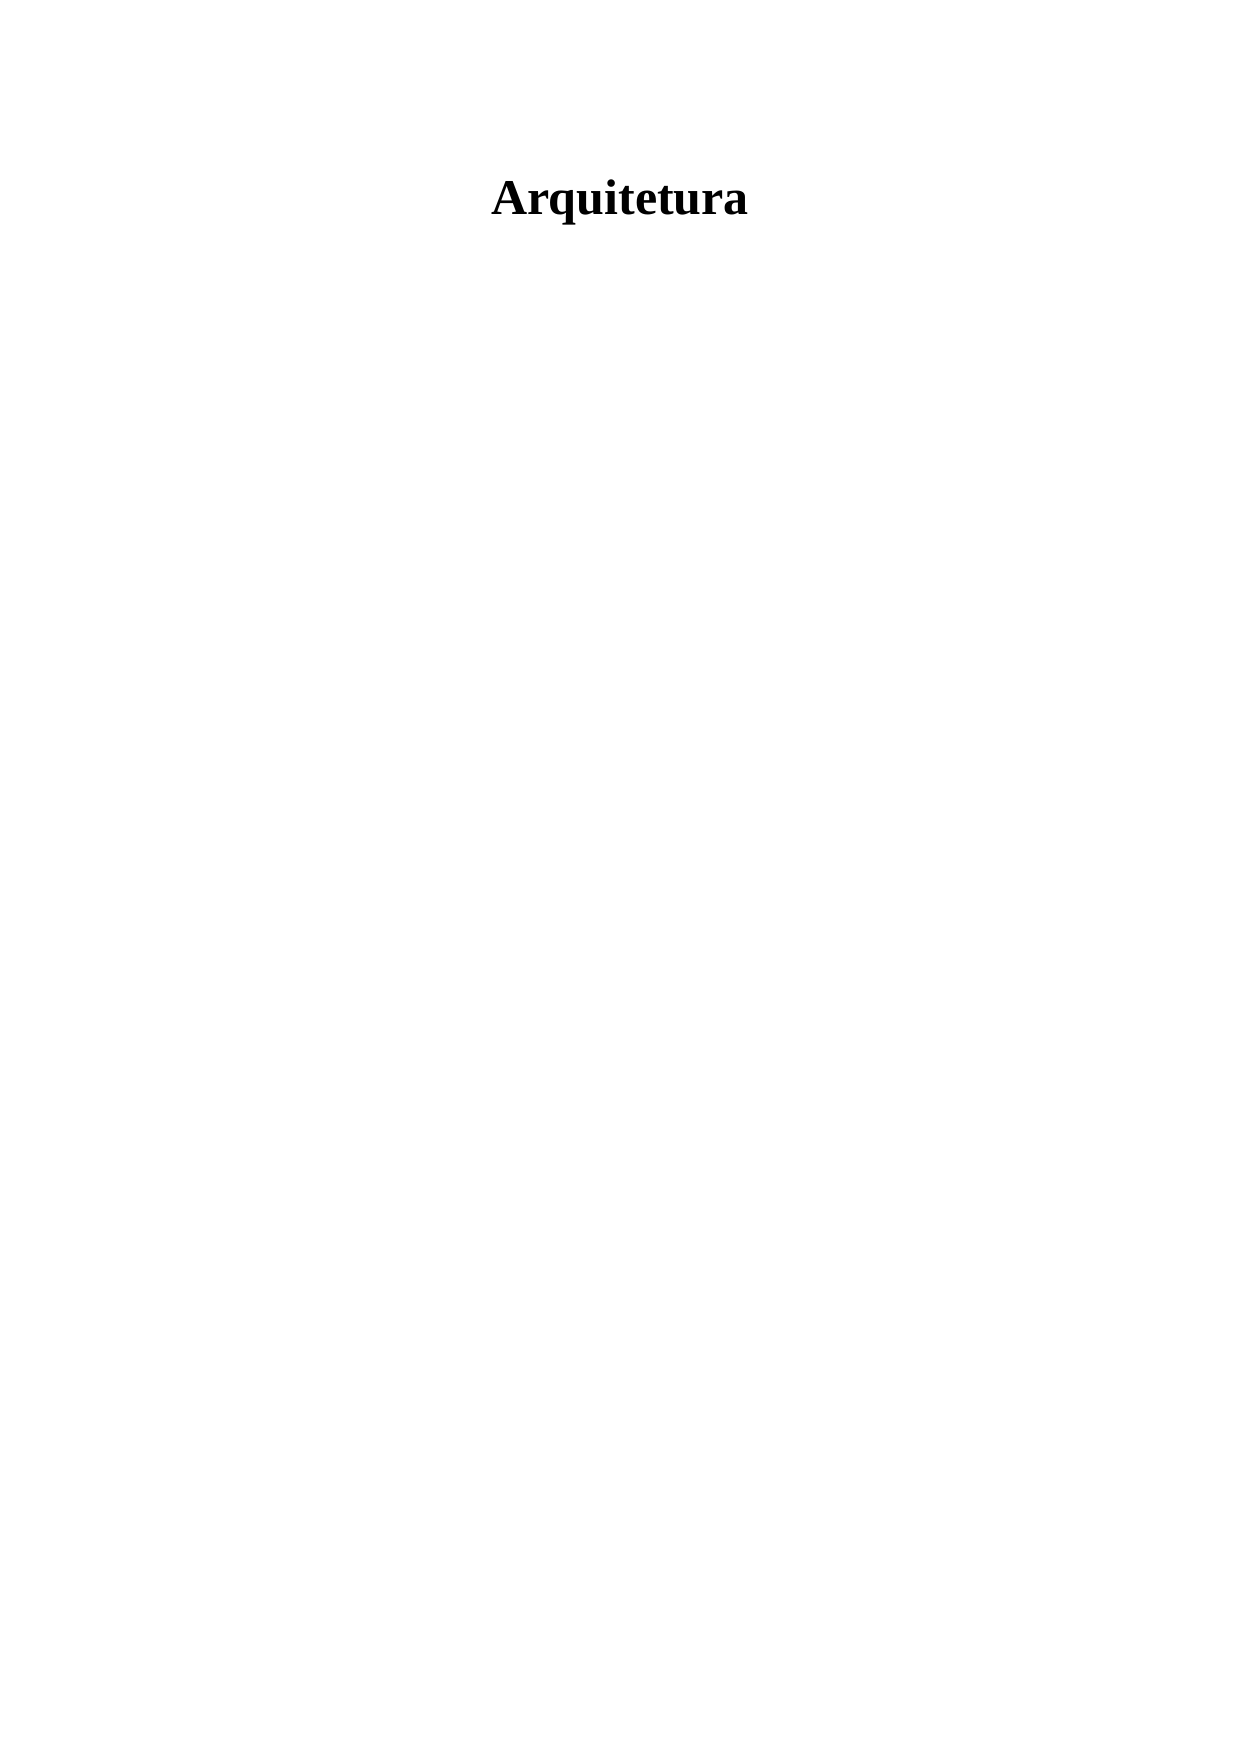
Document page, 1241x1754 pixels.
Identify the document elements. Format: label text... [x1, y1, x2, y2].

subtitle Arquitetura [118, 168, 1122, 226]
